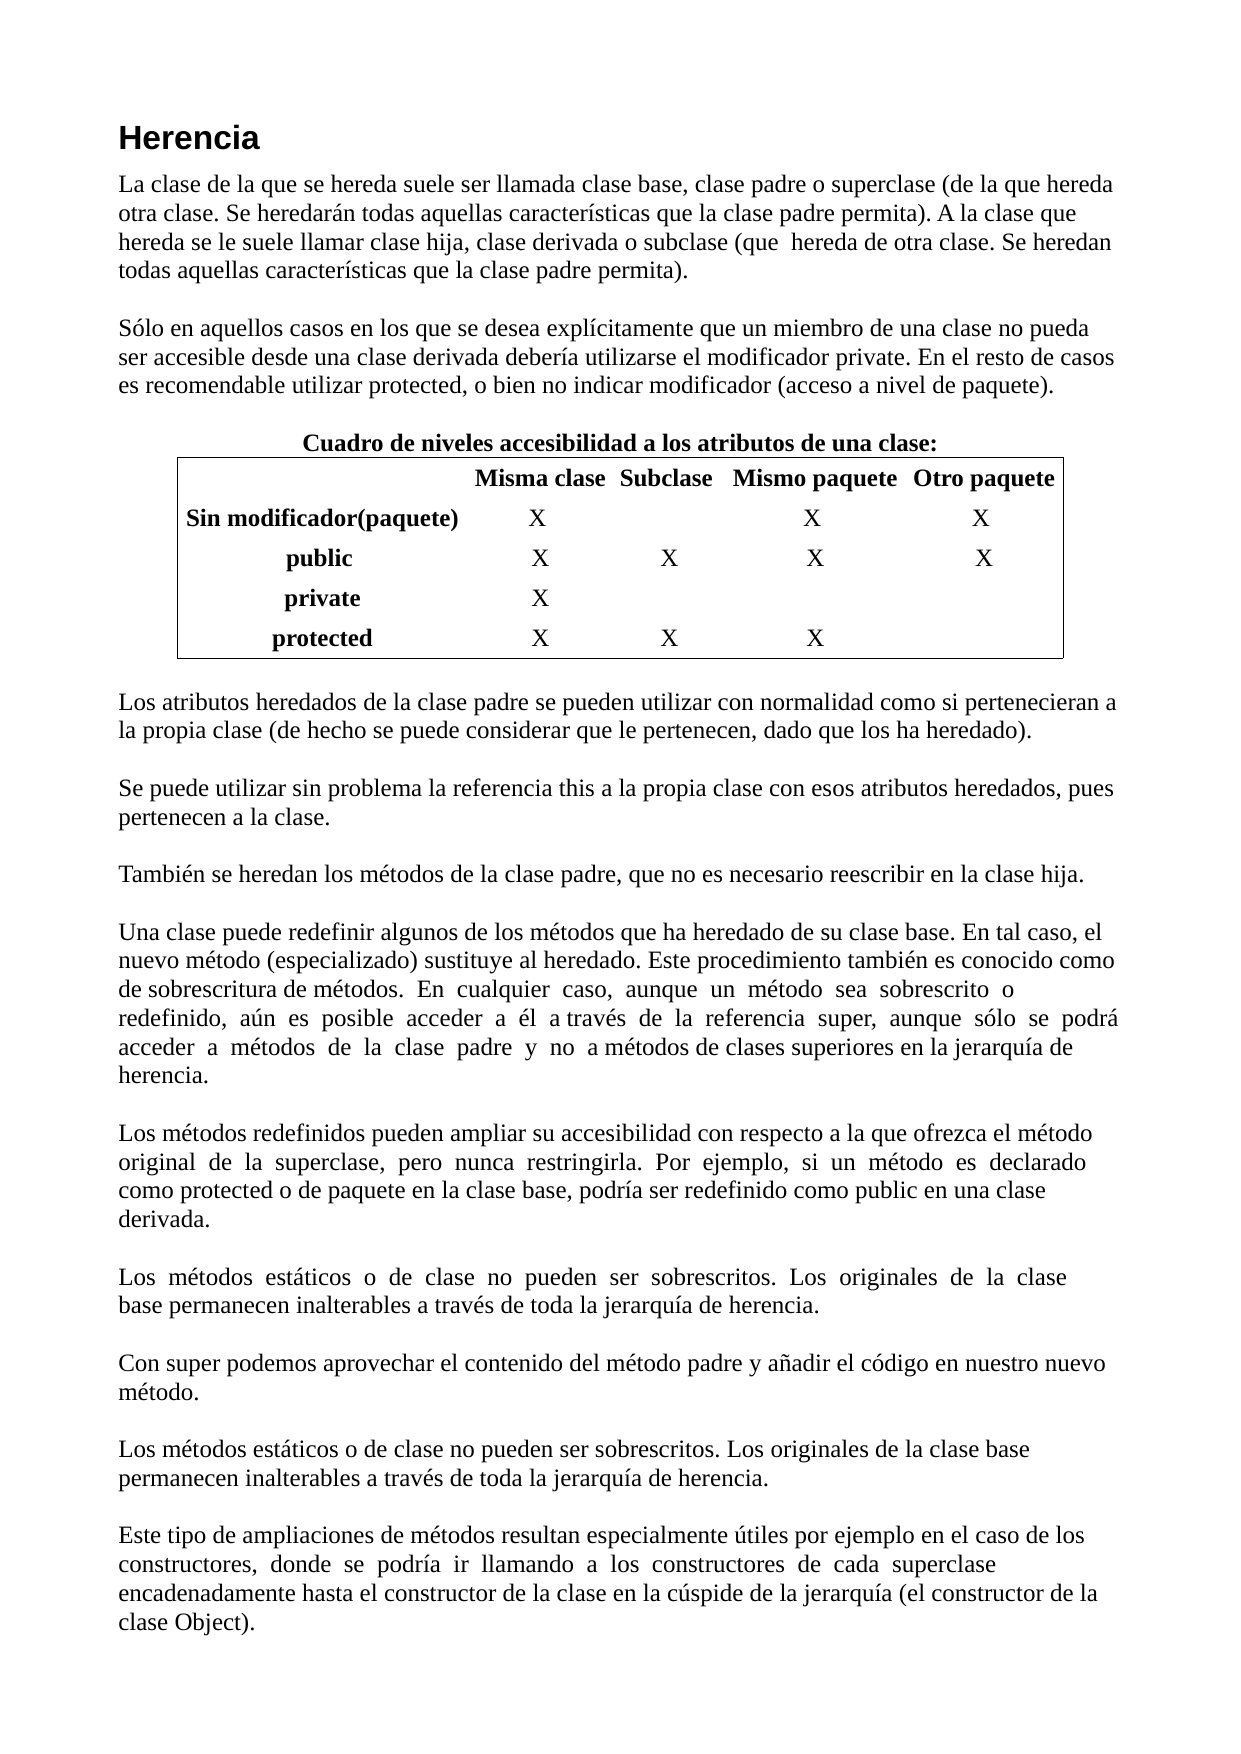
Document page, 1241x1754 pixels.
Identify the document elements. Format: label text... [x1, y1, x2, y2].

table_cell X [726, 618, 904, 658]
text También se heredan los métodos de la clase padre, que no es necesario reescribir en la clase hija. [118, 859, 1122, 888]
table_cell X [726, 537, 904, 577]
text Se puede utilizar sin problema la referencia this a la propia clase con esos atributos heredados, pues pertenecen a la clase. [118, 773, 1122, 831]
text clase Object). [118, 1607, 1122, 1636]
text Con super podemos aprovechar el contenido del método padre y añadir el código en nuestro nuevo método. [118, 1348, 1122, 1406]
table_cell Sin modificador(paquete) [178, 497, 468, 537]
subtitle Herencia [118, 118, 1122, 157]
text de sobrescritura de métodos. En cualquier caso, aunque un método sea sobrescrito o redefinido, aún es posible acceder a él a través de la referencia super, aunque sólo se podrá acceder a métodos de la clase padre y no a métodos de clases superiores en la jerarquía de herencia. [118, 974, 1122, 1089]
text encadenadamente hasta el constructor de la clase en la cúspide de la jerarquía (el constructor de la [118, 1578, 1122, 1607]
text constructores, donde se podría ir llamando a los constructores de cada superclase [118, 1549, 1122, 1578]
table_cell X [468, 497, 613, 537]
table_header Mismo paquete [726, 458, 904, 497]
table_cell [613, 497, 726, 537]
text nuevo método (especializado) sustituye al heredado. Este procedimiento también es conocido como [118, 946, 1122, 974]
text ser accesible desde una clase derivada debería utilizarse el modificador private. En el resto de casos es recomendable utilizar protected, o bien no indicar modificador (acceso a nivel de paquete). [118, 342, 1122, 399]
text Los atributos heredados de la clase padre se pueden utilizar con normalidad como si pertenecieran a la propia clase (de hecho se puede considerar que le pertenecen, dado que los ha heredado). [118, 687, 1122, 744]
text Los métodos estáticos o de clase no pueden ser sobrescritos. Los originales de la clase base permanecen inalterables a través de toda la jerarquía de herencia. [118, 1434, 1122, 1492]
table_cell [726, 578, 904, 618]
table_cell [904, 618, 1063, 658]
table_cell X [468, 537, 613, 577]
text original de la superclase, pero nunca restringirla. Por ejemplo, si un método es declarado como protected o de paquete en la clase base, podría ser redefinido como public en una clase derivada. [118, 1147, 1122, 1233]
table_cell X [726, 497, 904, 537]
table_header [178, 458, 468, 497]
table_cell X [904, 537, 1063, 577]
text Cuadro de niveles accesibilidad a los atributos de una clase: [118, 428, 1122, 457]
text Los métodos redefinidos pueden ampliar su accesibilidad con respecto a la que ofrezca el método [118, 1118, 1122, 1147]
table_cell protected [178, 618, 468, 658]
table_cell public [178, 537, 468, 577]
table_cell [613, 578, 726, 618]
text Los métodos estáticos o de clase no pueden ser sobrescritos. Los originales de la clase base permanecen inalterables a través de toda la jerarquía de herencia. [118, 1262, 1122, 1319]
text Sólo en aquellos casos en los que se desea explícitamente que un miembro de una clase no pueda [118, 313, 1122, 342]
text La clase de la que se hereda suele ser llamada clase base, clase padre o superclase (de la que hereda otra clase. Se heredarán todas aquellas características que la clase padre permita). A la clase que hereda se le suele llamar clase hija, clase derivada o subclase (que hereda de otra clase. Se heredan todas aquellas características que la clase padre permita). [118, 169, 1122, 284]
table_cell X [468, 578, 613, 618]
table_cell X [613, 537, 726, 577]
table_header Misma clase [468, 458, 613, 497]
table_cell private [178, 578, 468, 618]
table_cell X [904, 497, 1063, 537]
table_cell X [468, 618, 613, 658]
table_cell X [613, 618, 726, 658]
table_header Otro paquete [904, 458, 1063, 497]
text Este tipo de ampliaciones de métodos resultan especialmente útiles por ejemplo en el caso de los [118, 1521, 1122, 1549]
text Una clase puede redefinir algunos de los métodos que ha heredado de su clase base. En tal caso, el [118, 917, 1122, 946]
table_cell [904, 578, 1063, 618]
table_header Subclase [613, 458, 726, 497]
